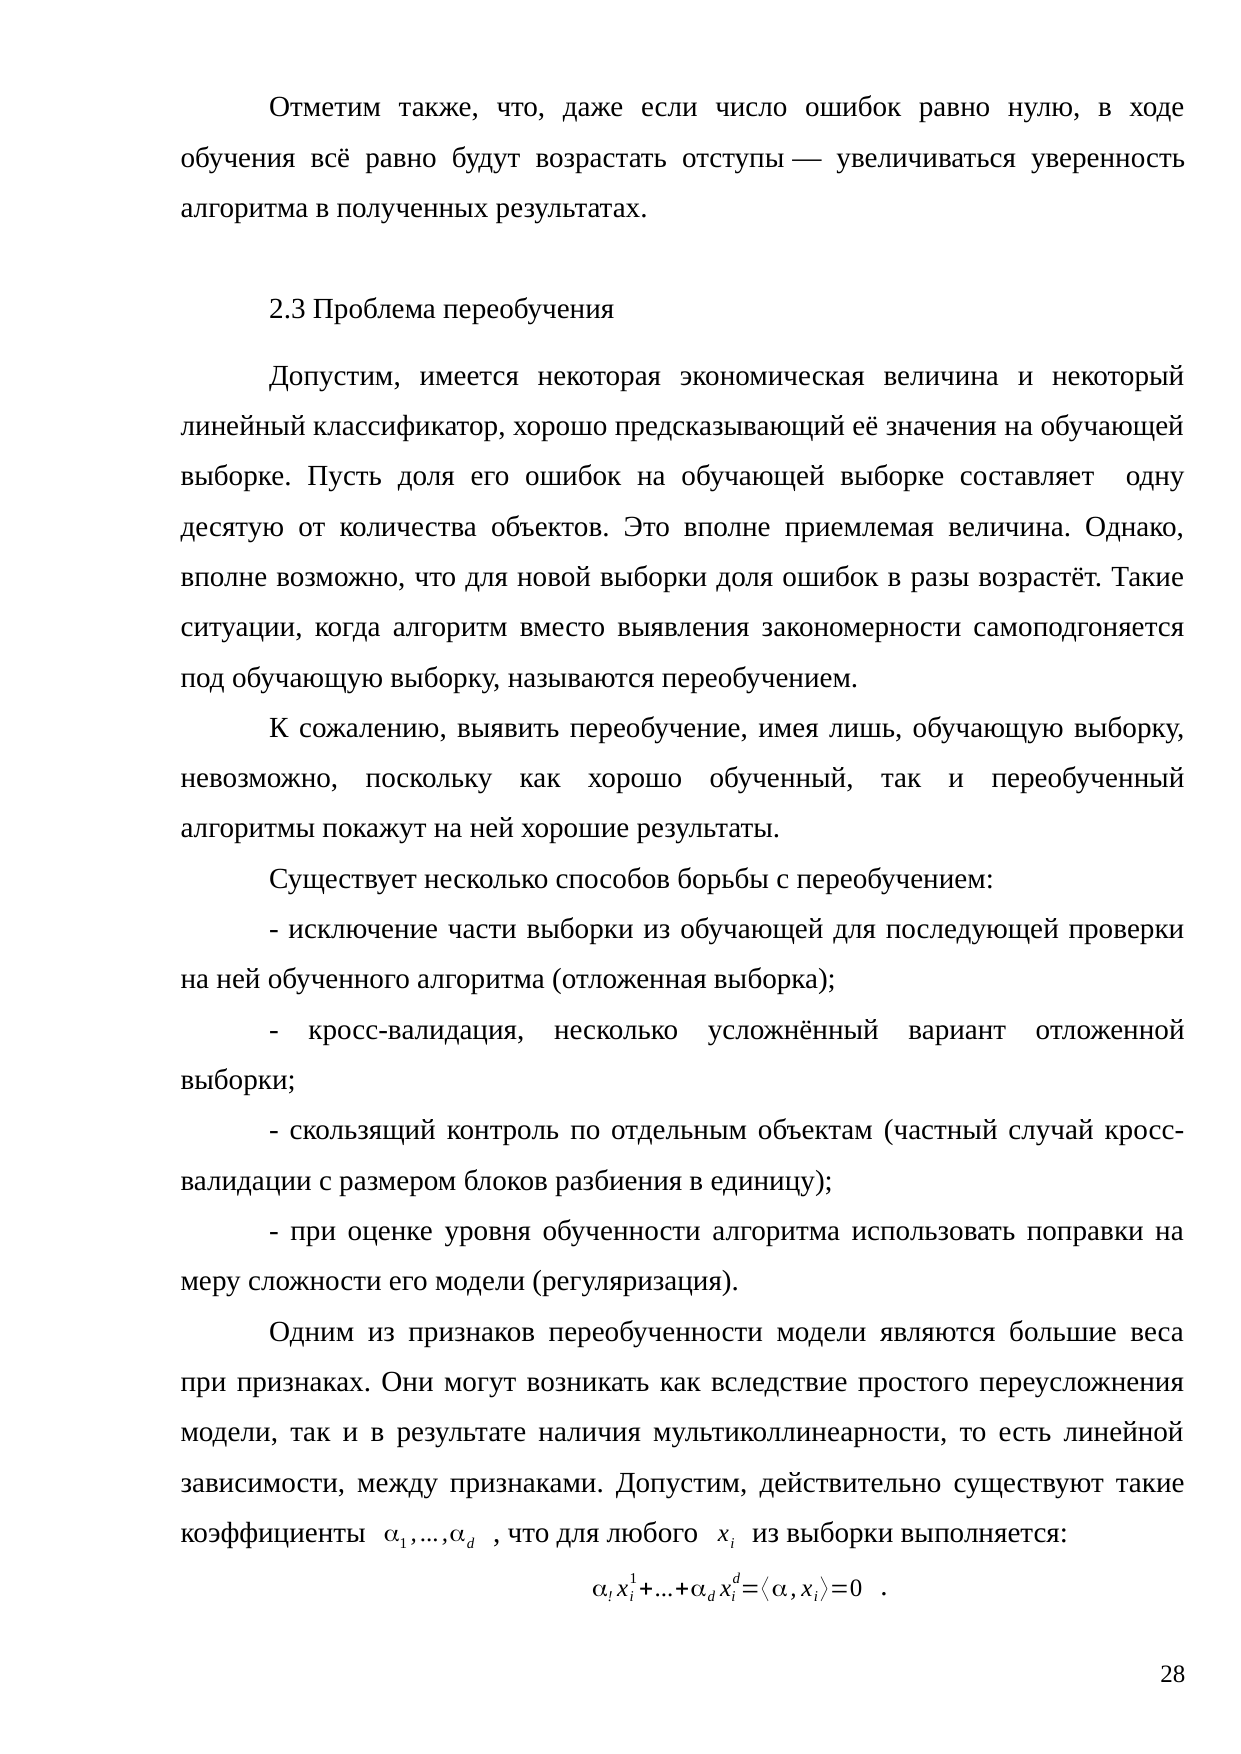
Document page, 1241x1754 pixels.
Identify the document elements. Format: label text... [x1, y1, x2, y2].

text 2.3 Проблема переобучения [180, 291, 1185, 324]
text . [180, 1568, 1185, 1605]
text К сожалению, выявить переобучение, имея лишь, обучающую выборку, невозможно, поскольку как хорошо обученный, так и переобученный алгоритмы покажут на ней хорошие результаты. [180, 710, 1185, 844]
text Отметим также, что, даже если число ошибок равно нулю, в ходе обучения всё равно будут возрастать отступы — увеличиваться уверенность алгоритма в полученных результатах. [180, 89, 1185, 224]
text Допустим, имеется некоторая экономическая величина и некоторый линейный классификатор, хорошо предсказывающий её значения на обучающей выборке. Пусть доля его ошибок на обучающей выборке составляет одну десятую от количества объектов. Это вполне приемлемая величина. Однако, вполне возможно, что для новой выборки доля ошибок в разы возрастёт. Такие ситуации, когда алгоритм вместо выявления закономерности самоподгоняется под обучающую выборку, называются переобучением. [180, 358, 1185, 693]
text Одним из признаков переобученности модели являются большие веса при признаках. Они могут возникать как вследствие простого переусложнения модели, так и в результате наличия мультиколлинеарности, то есть линейной зависимости, между признаками. Допустим, действительно существуют такие коэффициенты, что для любогоиз выборки выполняется: [180, 1314, 1185, 1551]
text - при оценке уровня обученности алгоритма использовать поправки на меру сложности его модели (регуляризация). [180, 1213, 1185, 1297]
text Существует несколько способов борьбы с переобучением: [180, 861, 1185, 894]
text - исключение части выборки из обучающей для последующей проверки на ней обученного алгоритма (отложенная выборка); [180, 911, 1185, 995]
text - скользящий контроль по отдельным объектам (частный случай кросс-валидации с размером блоков разбиения в единицу); [180, 1112, 1185, 1196]
text - кросс-валидация, несколько усложнённый вариант отложенной выборки; [180, 1012, 1185, 1096]
